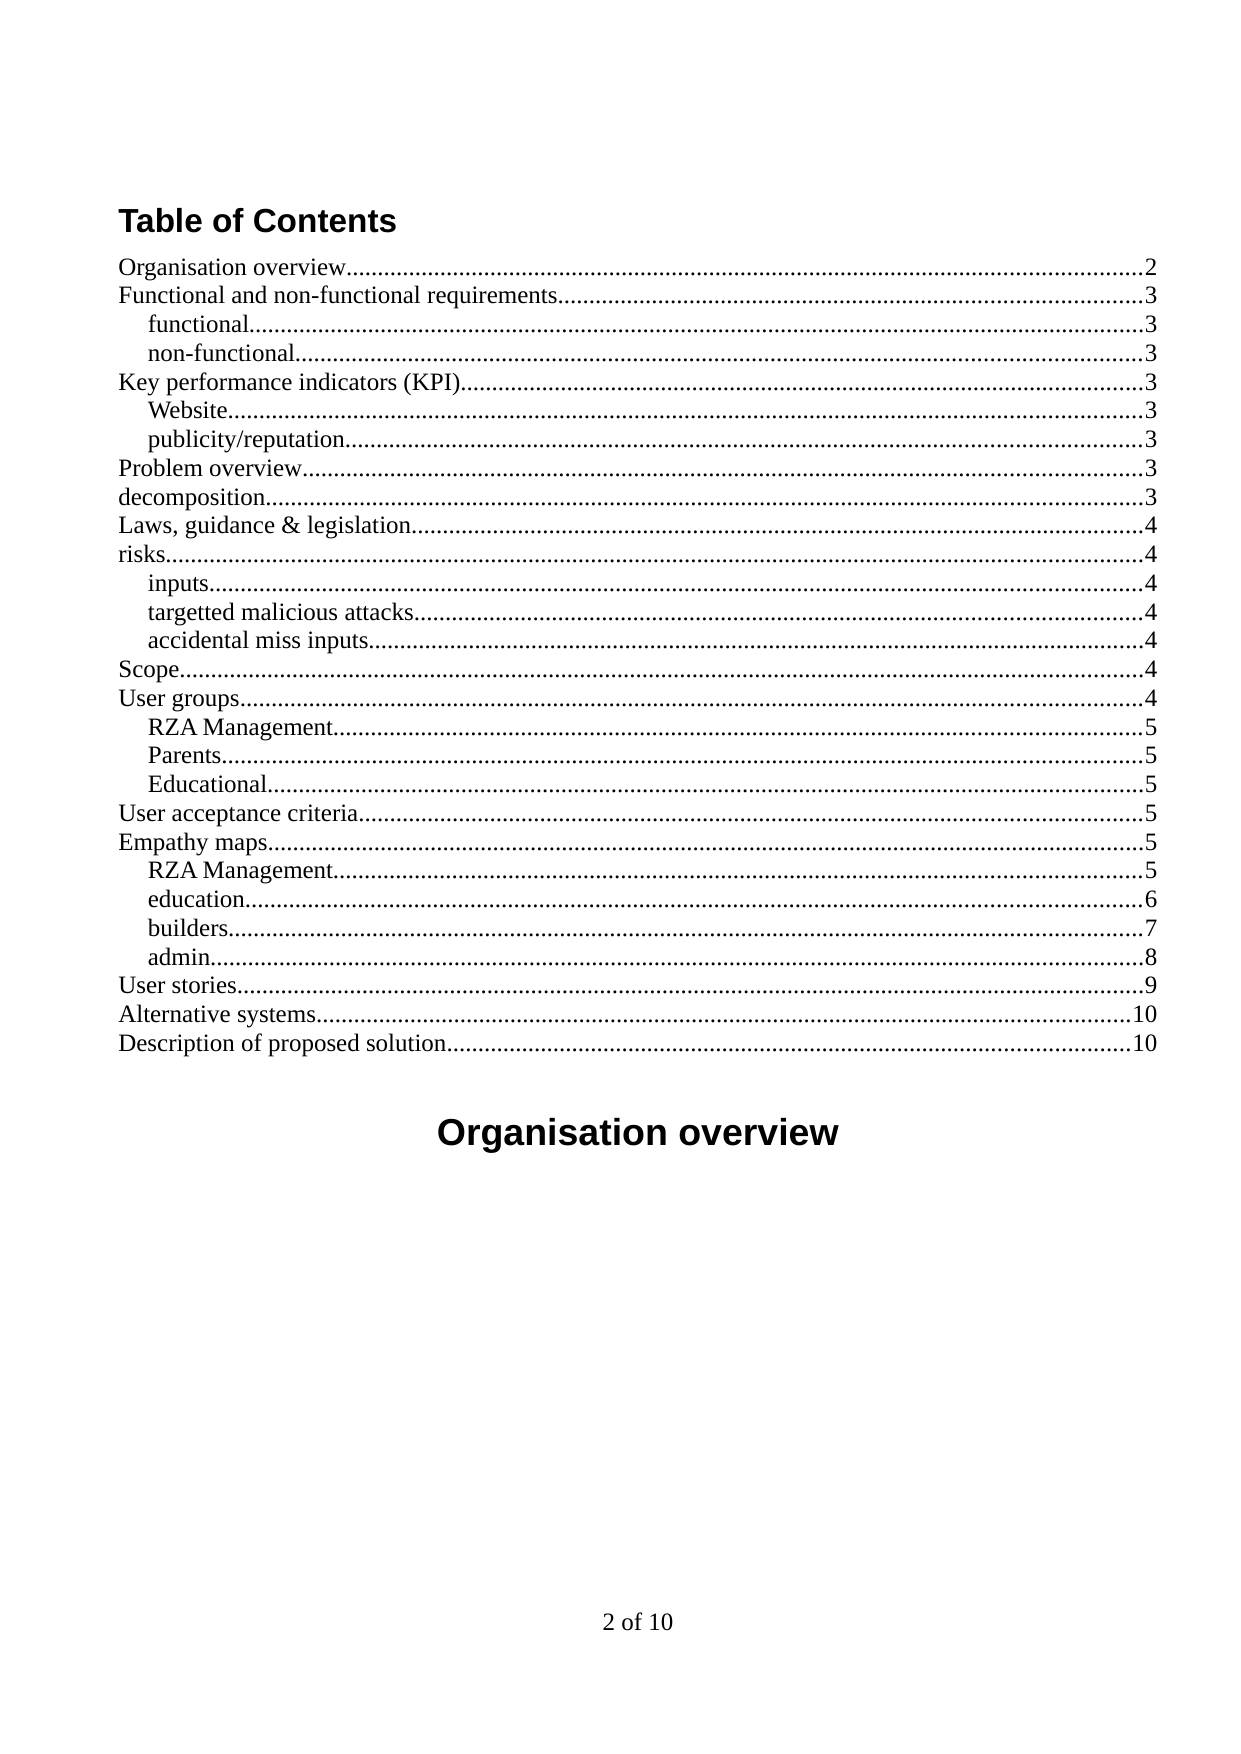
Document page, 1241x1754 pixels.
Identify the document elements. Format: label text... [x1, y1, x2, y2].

text inputs 4 [148, 568, 1157, 597]
text decomposition 3 [118, 482, 1157, 510]
text admin 8 [148, 942, 1157, 970]
text Key performance indicators (KPI) 3 [118, 367, 1157, 395]
text Scope 4 [118, 654, 1157, 683]
text Parents 5 [148, 740, 1157, 769]
text builders 7 [148, 913, 1157, 942]
text Description of proposed solution 10 [118, 1028, 1157, 1057]
text Website 3 [148, 395, 1157, 424]
text education 6 [148, 884, 1157, 913]
text targetted malicious attacks 4 [148, 597, 1157, 625]
text functional 3 [148, 309, 1157, 338]
text User stories 9 [118, 970, 1157, 999]
text RZA Management 5 [148, 855, 1157, 884]
text publicity/reputation 3 [148, 424, 1157, 453]
subtitle Table of Contents [118, 201, 1157, 239]
text accidental miss inputs 4 [148, 625, 1157, 654]
text Problem overview 3 [118, 453, 1157, 482]
text Laws, guidance & legislation 4 [118, 510, 1157, 539]
text User acceptance criteria 5 [118, 798, 1157, 827]
text RZA Management 5 [148, 712, 1157, 740]
text non-functional 3 [148, 338, 1157, 367]
text Empathy maps 5 [118, 827, 1157, 855]
text risks 4 [118, 539, 1157, 568]
text Organisation overview 2 [118, 252, 1157, 280]
subtitle Organisation overview [118, 1110, 1157, 1153]
text User groups 4 [118, 683, 1157, 712]
text Functional and non-functional requirements 3 [118, 280, 1157, 309]
text Educational 5 [148, 769, 1157, 798]
text Alternative systems 10 [118, 999, 1157, 1028]
